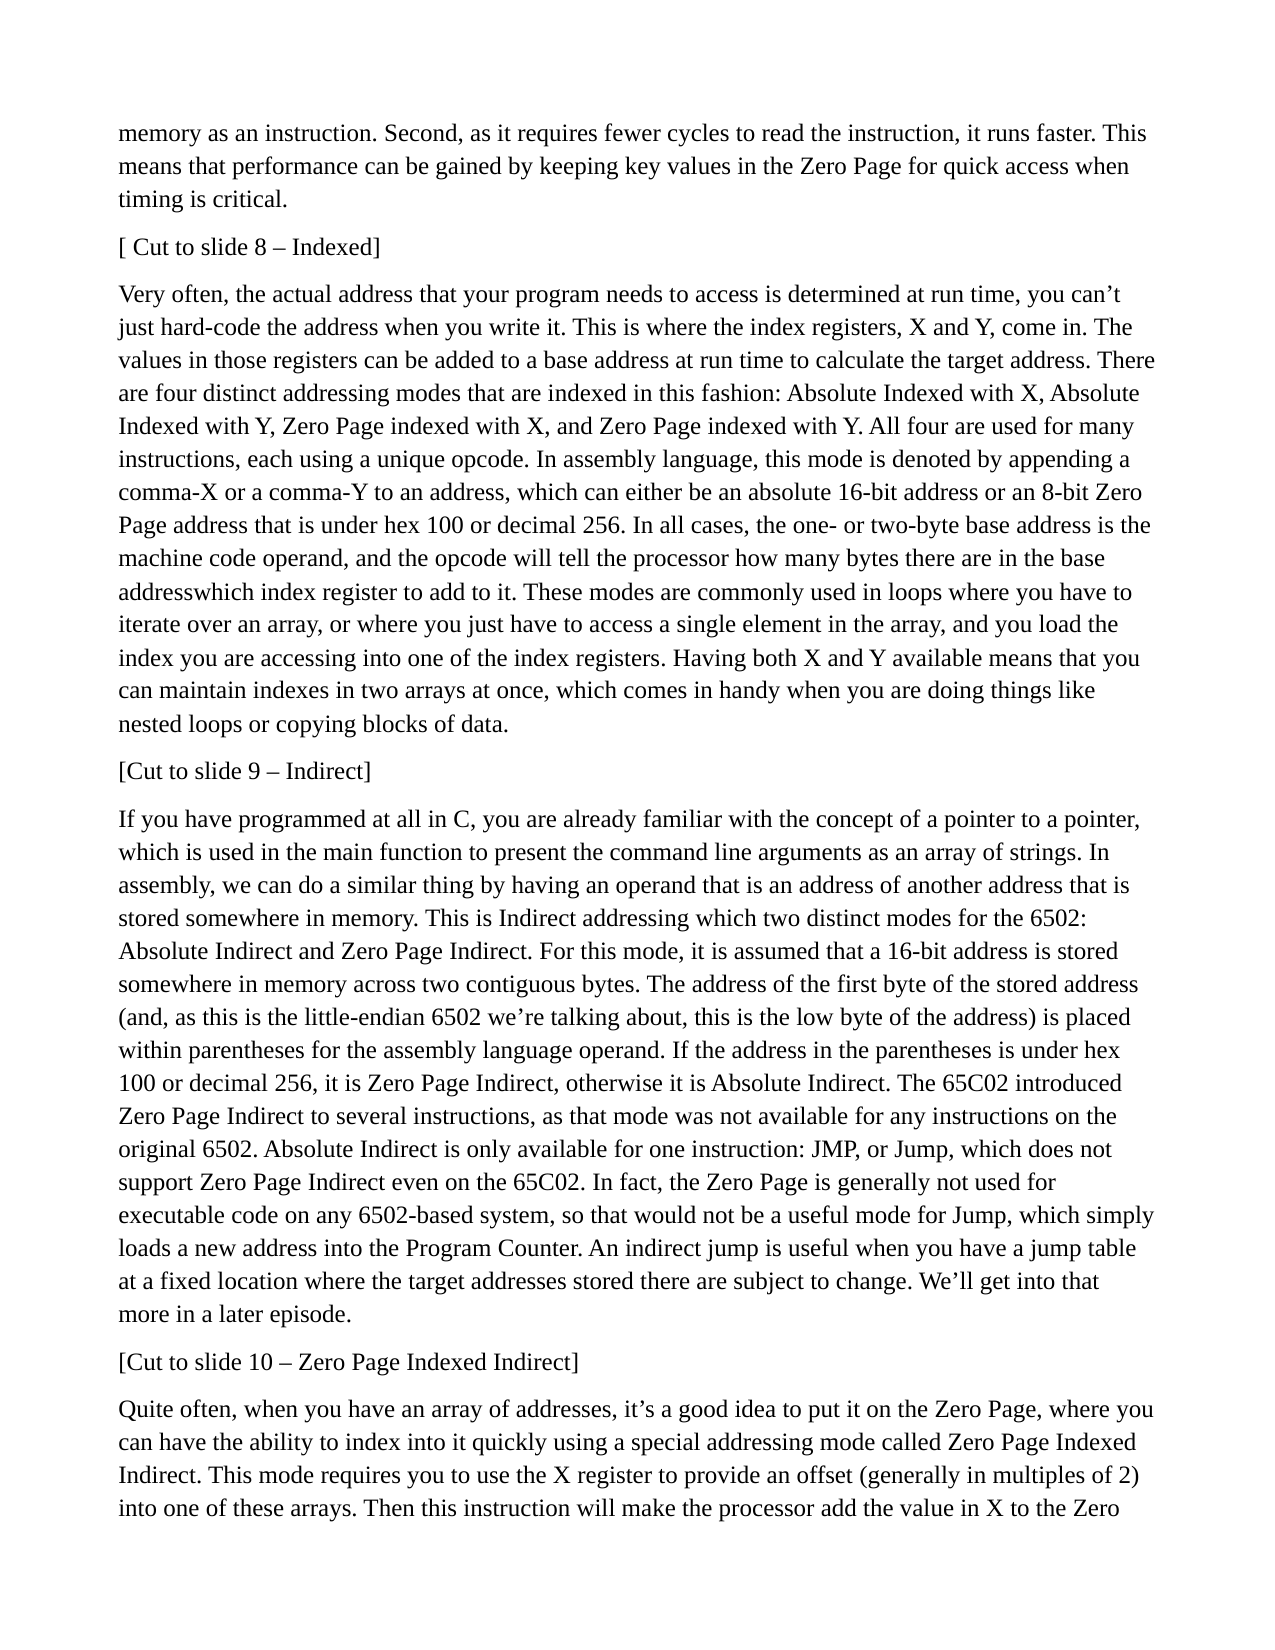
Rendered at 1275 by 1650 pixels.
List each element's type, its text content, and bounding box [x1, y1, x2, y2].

text memory as an instruction. Second, as it requires fewer cycles to read the instruction, it runs faster. This means that performance can be gained by keeping key values in the Zero Page for quick access when timing is critical. [118, 118, 1157, 213]
text [Cut to slide 10 – Zero Page Indexed Indirect] [118, 1347, 1157, 1376]
text If you have programmed at all in C, you are already familiar with the concept of a pointer to a pointer, which is used in the main function to present the command line arguments as an array of strings. In assembly, we can do a similar thing by having an operand that is an address of another address that is stored somewhere in memory. This is Indirect addressing which two distinct modes for the 6502: Absolute Indirect and Zero Page Indirect. For this mode, it is assumed that a 16-bit address is stored somewhere in memory across two contiguous bytes. The address of the first byte of the stored address (and, as this is the little-endian 6502 we’re talking about, this is the low byte of the address) is placed within parentheses for the assembly language operand. If the address in the parentheses is under hex 100 or decimal 256, it is Zero Page Indirect, otherwise it is Absolute Indirect. The 65C02 introduced Zero Page Indirect to several instructions, as that mode was not available for any instructions on the original 6502. Absolute Indirect is only available for one instruction: JMP, or Jump, which does not support Zero Page Indirect even on the 65C02. In fact, the Zero Page is generally not used for executable code on any 6502-based system, so that would not be a useful mode for Jump, which simply loads a new address into the Program Counter. An indirect jump is useful when you have a jump table at a fixed location where the target addresses stored there are subject to change. We’ll get into that more in a later episode. [118, 804, 1157, 1328]
text [ Cut to slide 8 – Indexed] [118, 232, 1157, 261]
text Quite often, when you have an array of addresses, it’s a good idea to put it on the Zero Page, where you can have the ability to index into it quickly using a special addressing mode called Zero Page Indexed Indirect. This mode requires you to use the X register to provide an offset (generally in multiples of 2) into one of these arrays. Then this instruction will make the processor add the value in X to the Zero [118, 1394, 1157, 1522]
text [Cut to slide 9 – Indirect] [118, 756, 1157, 785]
text Very often, the actual address that your program needs to access is determined at run time, you can’t just hard-code the address when you write it. This is where the index registers, X and Y, come in. The values in those registers can be added to a base address at run time to calculate the target address. There are four distinct addressing modes that are indexed in this fashion: Absolute Indexed with X, Absolute Indexed with Y, Zero Page indexed with X, and Zero Page indexed with Y. All four are used for many instructions, each using a unique opcode. In assembly language, this mode is denoted by appending a comma-X or a comma-Y to an address, which can either be an absolute 16-bit address or an 8-bit Zero Page address that is under hex 100 or decimal 256. In all cases, the one- or two-byte base address is the machine code operand, and the opcode will tell the processor how many bytes there are in the base addresswhich index register to add to it. These modes are commonly used in loops where you have to iterate over an array, or where you just have to access a single element in the array, and you load the index you are accessing into one of the index registers. Having both X and Y available means that you can maintain indexes in two arrays at once, which comes in handy when you are doing things like nested loops or copying blocks of data. [118, 279, 1157, 737]
